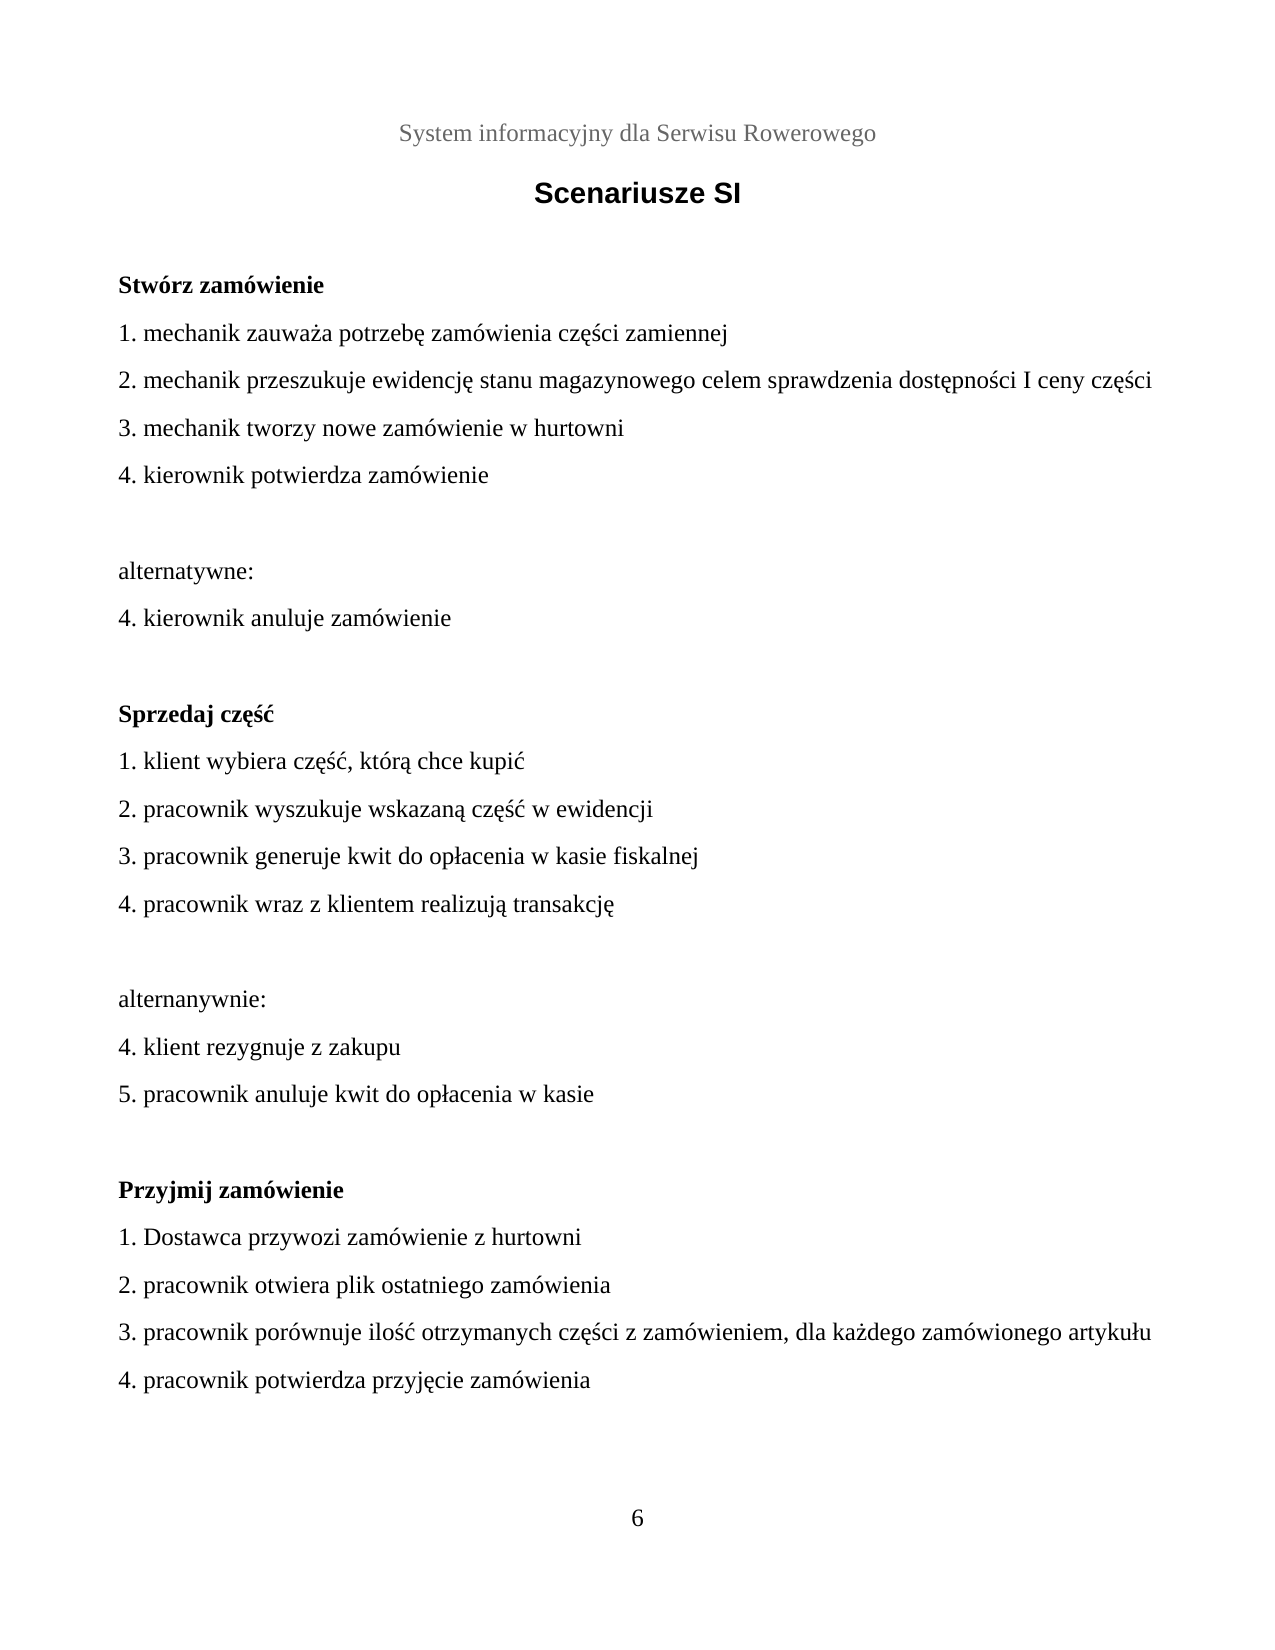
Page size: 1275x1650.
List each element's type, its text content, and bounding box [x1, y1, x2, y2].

text 1. klient wybiera część, którą chce kupić [118, 746, 1157, 775]
text 4. kierownik anuluje zamówienie [118, 603, 1157, 632]
text 4. pracownik potwierdza przyjęcie zamówienia [118, 1365, 1157, 1394]
text alternanywnie: [118, 984, 1157, 1013]
text 3. pracownik porównuje ilość otrzymanych części z zamówieniem, dla każdego zamówionego artykułu [118, 1317, 1157, 1346]
text 5. pracownik anuluje kwit do opłacenia w kasie [118, 1079, 1157, 1108]
text Przyjmij zamówienie [118, 1175, 1157, 1203]
text alternatywne: [118, 556, 1157, 584]
text Stwórz zamówienie [118, 270, 1157, 299]
text 3. mechanik tworzy nowe zamówienie w hurtowni [118, 413, 1157, 442]
text 4. kierownik potwierdza zamówienie [118, 461, 1157, 489]
text 4. pracownik wraz z klientem realizują transakcję [118, 889, 1157, 918]
text 3. pracownik generuje kwit do opłacenia w kasie fiskalnej [118, 841, 1157, 870]
text 2. pracownik wyszukuje wskazaną część w ewidencji [118, 794, 1157, 823]
subtitle Scenariusze SI [118, 176, 1157, 210]
text 2. mechanik przeszukuje ewidencję stanu magazynowego celem sprawdzenia dostępności I ceny części [118, 365, 1157, 394]
text 1. Dostawca przywozi zamówienie z hurtowni [118, 1222, 1157, 1251]
text 1. mechanik zauważa potrzebę zamówienia części zamiennej [118, 318, 1157, 347]
text 2. pracownik otwiera plik ostatniego zamówienia [118, 1270, 1157, 1299]
text Sprzedaj część [118, 699, 1157, 727]
text 4. klient rezygnuje z zakupu [118, 1032, 1157, 1061]
